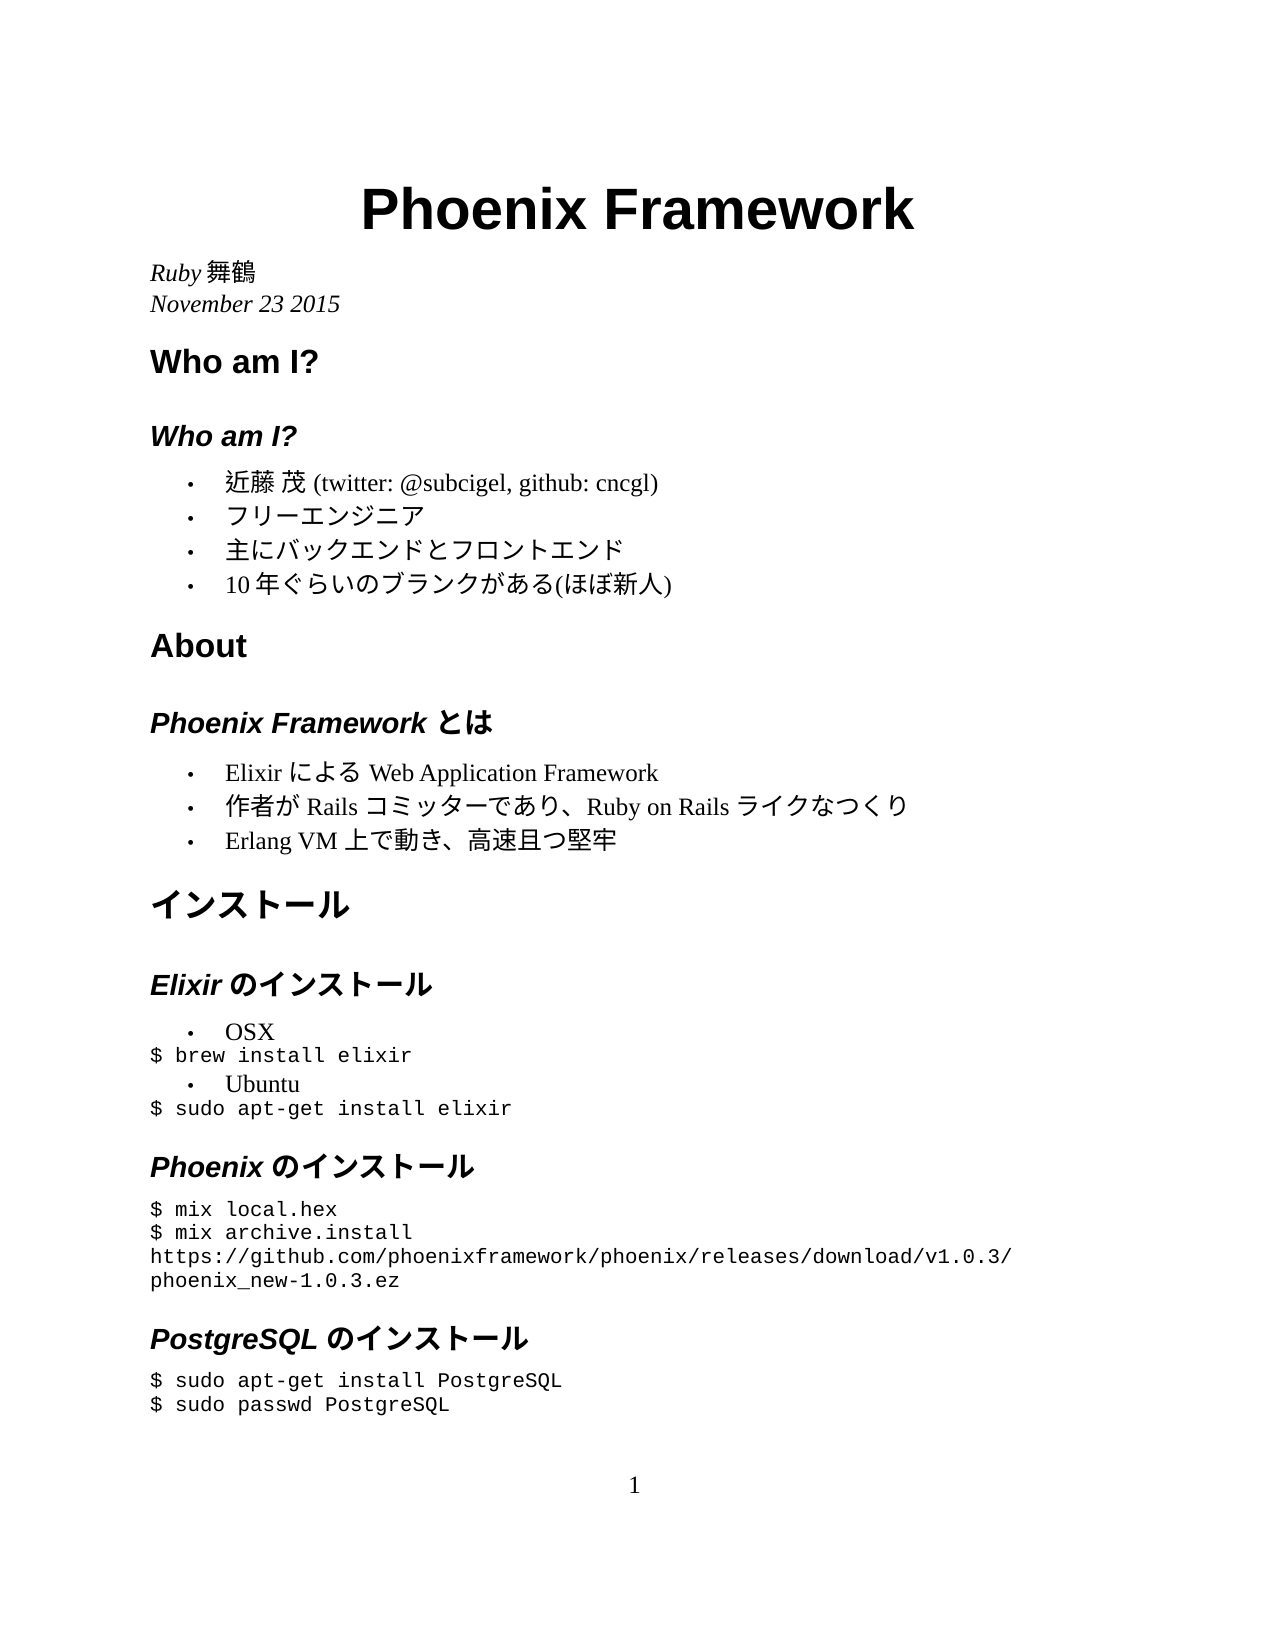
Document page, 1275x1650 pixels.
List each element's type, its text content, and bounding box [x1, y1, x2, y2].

list 近藤 茂 (twitter: @subcigel, github: cncgl) [187, 464, 1125, 499]
list フリーエンジニア [187, 499, 1125, 533]
subtitle Elixir のインストール [150, 964, 1125, 1004]
list Elixir による Web Application Framework [187, 754, 1125, 788]
subtitle PostgreSQL のインストール [150, 1318, 1125, 1358]
text $ sudo apt-get install PostgreSQL [150, 1371, 1125, 1394]
text Ruby舞鶴 [150, 254, 1125, 289]
text $ mix local.hex [150, 1199, 1125, 1222]
subtitle Who am I? [150, 418, 1125, 452]
text $ sudo passwd PostgreSQL [150, 1394, 1125, 1418]
subtitle Phoenix のインストール [150, 1147, 1125, 1186]
text $ brew install elixir [150, 1046, 1125, 1069]
list 作者が Rails コミッターであり、Ruby on Rails ライクなつくり [187, 788, 1125, 822]
list OSX [187, 1017, 1125, 1046]
subtitle Who am I? [150, 342, 1125, 381]
list 10年ぐらいのブランクがある(ほぼ新人) [187, 567, 1125, 601]
text November 23 2015 [150, 289, 1125, 317]
text $ mix archive.install https://github.com/phoenixframework/phoenix/releases/download/v1.0.3/phoenix_new-1.0.3.ez [150, 1222, 1125, 1293]
subtitle インストール [150, 881, 1125, 927]
list Ubuntu [187, 1069, 1125, 1098]
subtitle About [150, 626, 1125, 664]
list Erlang VM 上で動き、高速且つ堅牢 [187, 822, 1125, 856]
subtitle Phoenix Framework とは [150, 702, 1125, 742]
list 主にバックエンドとフロントエンド [187, 533, 1125, 567]
text $ sudo apt-get install elixir [150, 1098, 1125, 1122]
title Phoenix Framework [150, 175, 1125, 242]
